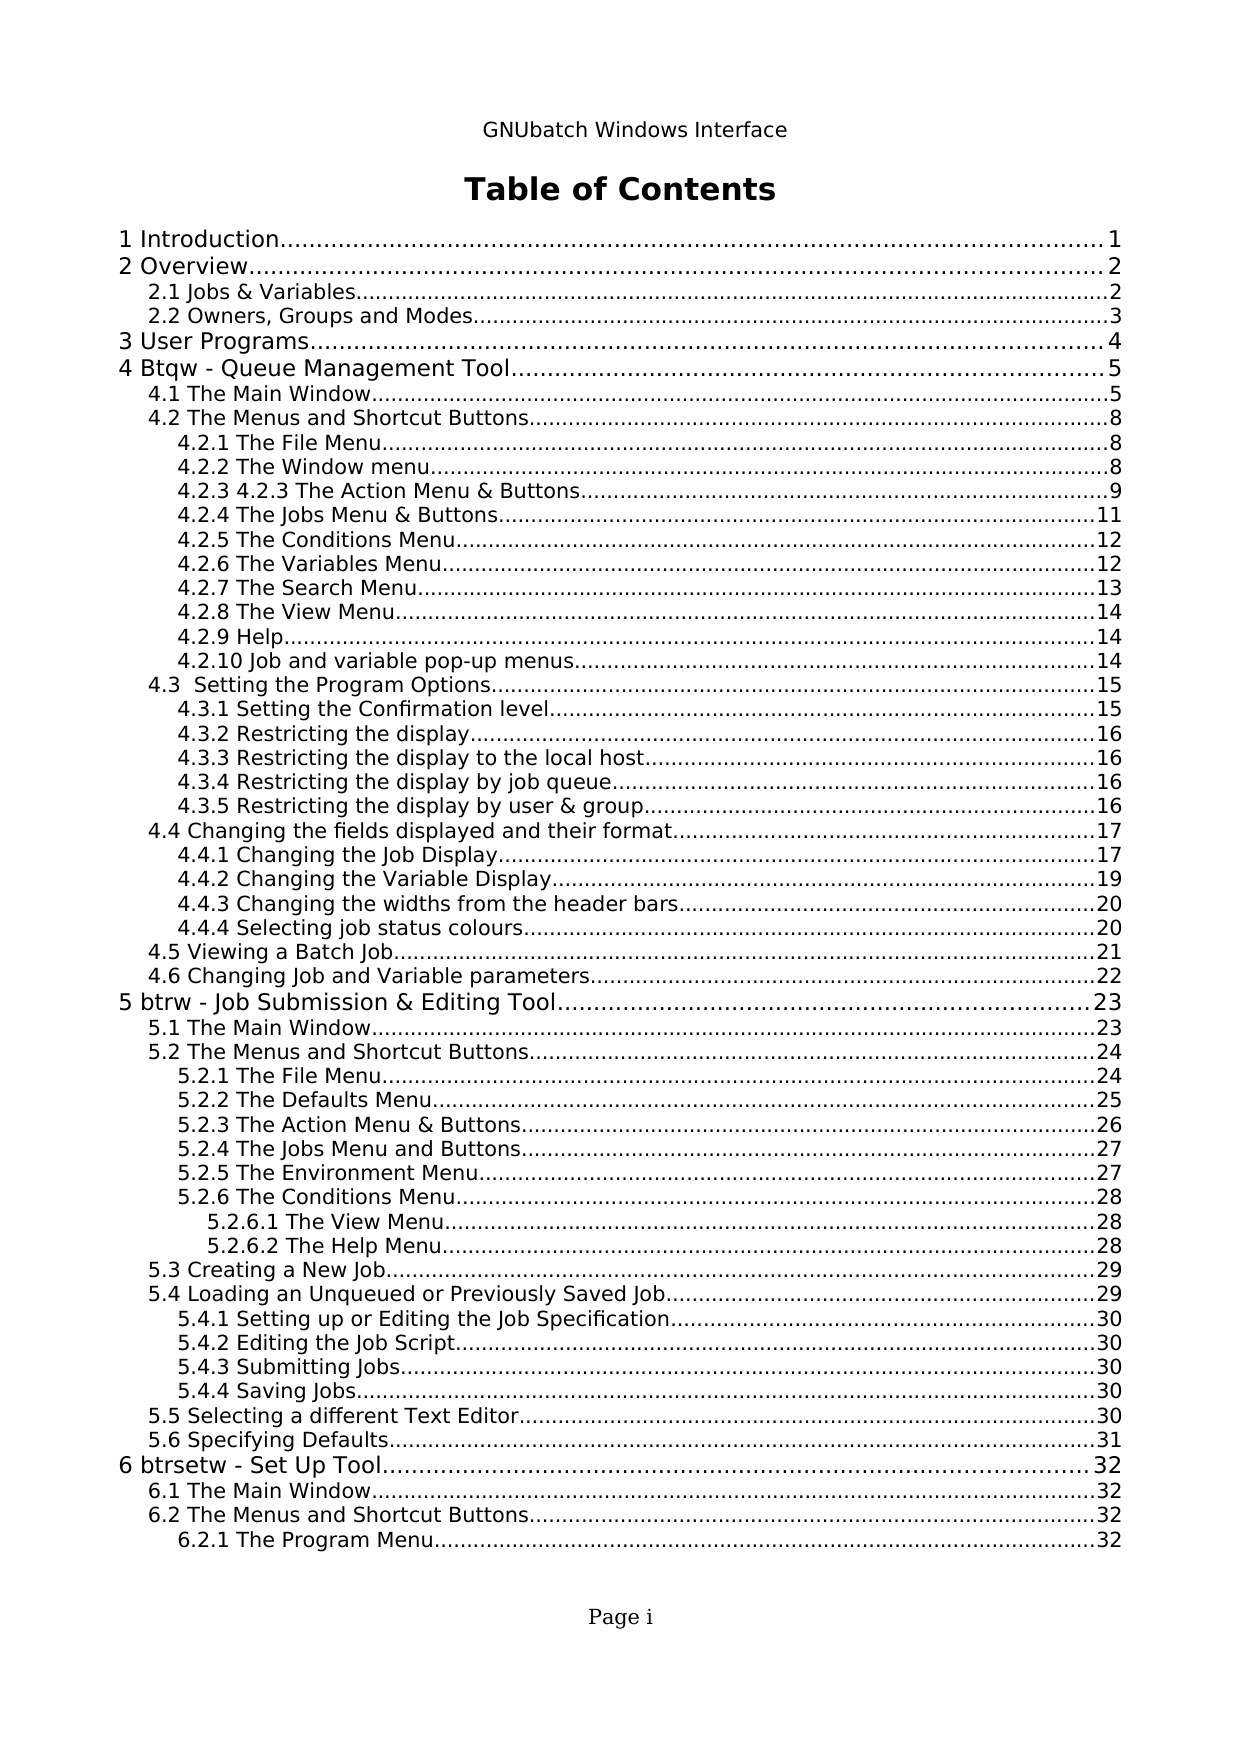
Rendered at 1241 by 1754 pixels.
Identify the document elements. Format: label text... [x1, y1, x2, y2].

text 4.2.10 Job and variable pop-up menus 14 [177, 649, 1122, 673]
text 4.2.3 4.2.3 The Action Menu & Buttons 9 [177, 479, 1122, 503]
text 4.4 Changing the fields displayed and their format. 17 [148, 819, 1122, 843]
text 3 User Programs 4 [118, 328, 1122, 355]
text 4.4.3 Changing the widths from the header bars 20 [177, 892, 1122, 916]
text 2 Overview 2 [118, 253, 1122, 280]
text 4.1 The Main Window 5 [148, 382, 1122, 406]
text 4.6 Changing Job and Variable parameters. 22 [148, 964, 1122, 989]
text 6.2 The Menus and Shortcut Buttons 32 [148, 1503, 1122, 1528]
text 5.4 Loading an Unqueued or Previously Saved Job 29 [148, 1283, 1122, 1307]
text 5.1 The Main Window 23 [148, 1016, 1122, 1040]
text 4.3.2 Restricting the display 16 [177, 722, 1122, 746]
text 4.2 The Menus and Shortcut Buttons 8 [148, 406, 1122, 431]
text 5.3 Creating a New Job 29 [148, 1258, 1122, 1283]
text 5.2.4 The Jobs Menu and Buttons 27 [177, 1137, 1122, 1161]
text 5.2 The Menus and Shortcut Buttons 24 [148, 1040, 1122, 1064]
text 4.3.5 Restricting the display by user & group 16 [177, 795, 1122, 819]
text 4.3 Setting the Program Options 15 [148, 673, 1122, 698]
text 5.2.2 The Defaults Menu 25 [177, 1088, 1122, 1113]
text 4.2.6 The Variables Menu 12 [177, 552, 1122, 576]
text 4.2.8 The View Menu 14 [177, 601, 1122, 625]
text 4.4.4 Selecting job status colours. 20 [177, 916, 1122, 940]
text 4.2.1 The File Menu 8 [177, 431, 1122, 455]
text 6.2.1 The Program Menu 32 [177, 1528, 1122, 1552]
text 4.3.1 Setting the Confirmation level 15 [177, 698, 1122, 722]
text 5.2.3 The Action Menu & Buttons 26 [177, 1113, 1122, 1137]
text 4.2.4 The Jobs Menu & Buttons 11 [177, 503, 1122, 528]
text 5 btrw - Job Submission & Editing Tool 23 [118, 989, 1122, 1016]
text 6.1 The Main Window 32 [148, 1479, 1122, 1503]
text 5.2.5 The Environment Menu 27 [177, 1161, 1122, 1186]
text 4.3.3 Restricting the display to the local host 16 [177, 746, 1122, 770]
text 4.2.7 The Search Menu 13 [177, 576, 1122, 601]
text 4.4.1 Changing the Job Display 17 [177, 843, 1122, 867]
text 5.4.2 Editing the Job Script 30 [177, 1331, 1122, 1355]
text 5.4.1 Setting up or Editing the Job Specification 30 [177, 1307, 1122, 1331]
text 4.2.5 The Conditions Menu 12 [177, 528, 1122, 552]
text 2.2 Owners, Groups and Modes 3 [148, 304, 1122, 328]
subtitle Table of Contents [118, 172, 1122, 208]
text 4.5 Viewing a Batch Job 21 [148, 940, 1122, 964]
text 2.1 Jobs & Variables 2 [148, 280, 1122, 304]
text 1 Introduction 1 [118, 226, 1122, 253]
text 4.4.2 Changing the Variable Display 19 [177, 867, 1122, 892]
text 5.6 Specifying Defaults 31 [148, 1428, 1122, 1452]
text 4.2.2 The Window menu 8 [177, 455, 1122, 479]
text 5.4.4 Saving Jobs 30 [177, 1380, 1122, 1404]
text 6 btrsetw - Set Up Tool 32 [118, 1452, 1122, 1479]
text 4.2.9 Help 14 [177, 625, 1122, 649]
text 5.5 Selecting a different Text Editor 30 [148, 1404, 1122, 1428]
text 5.2.6.2 The Help Menu 28 [207, 1234, 1122, 1258]
text 4 Btqw - Queue Management Tool 5 [118, 355, 1122, 382]
text 5.2.6.1 The View Menu 28 [207, 1210, 1122, 1234]
text 4.3.4 Restricting the display by job queue 16 [177, 770, 1122, 795]
text 5.4.3 Submitting Jobs 30 [177, 1355, 1122, 1380]
text 5.2.1 The File Menu 24 [177, 1064, 1122, 1088]
text 5.2.6 The Conditions Menu 28 [177, 1186, 1122, 1210]
